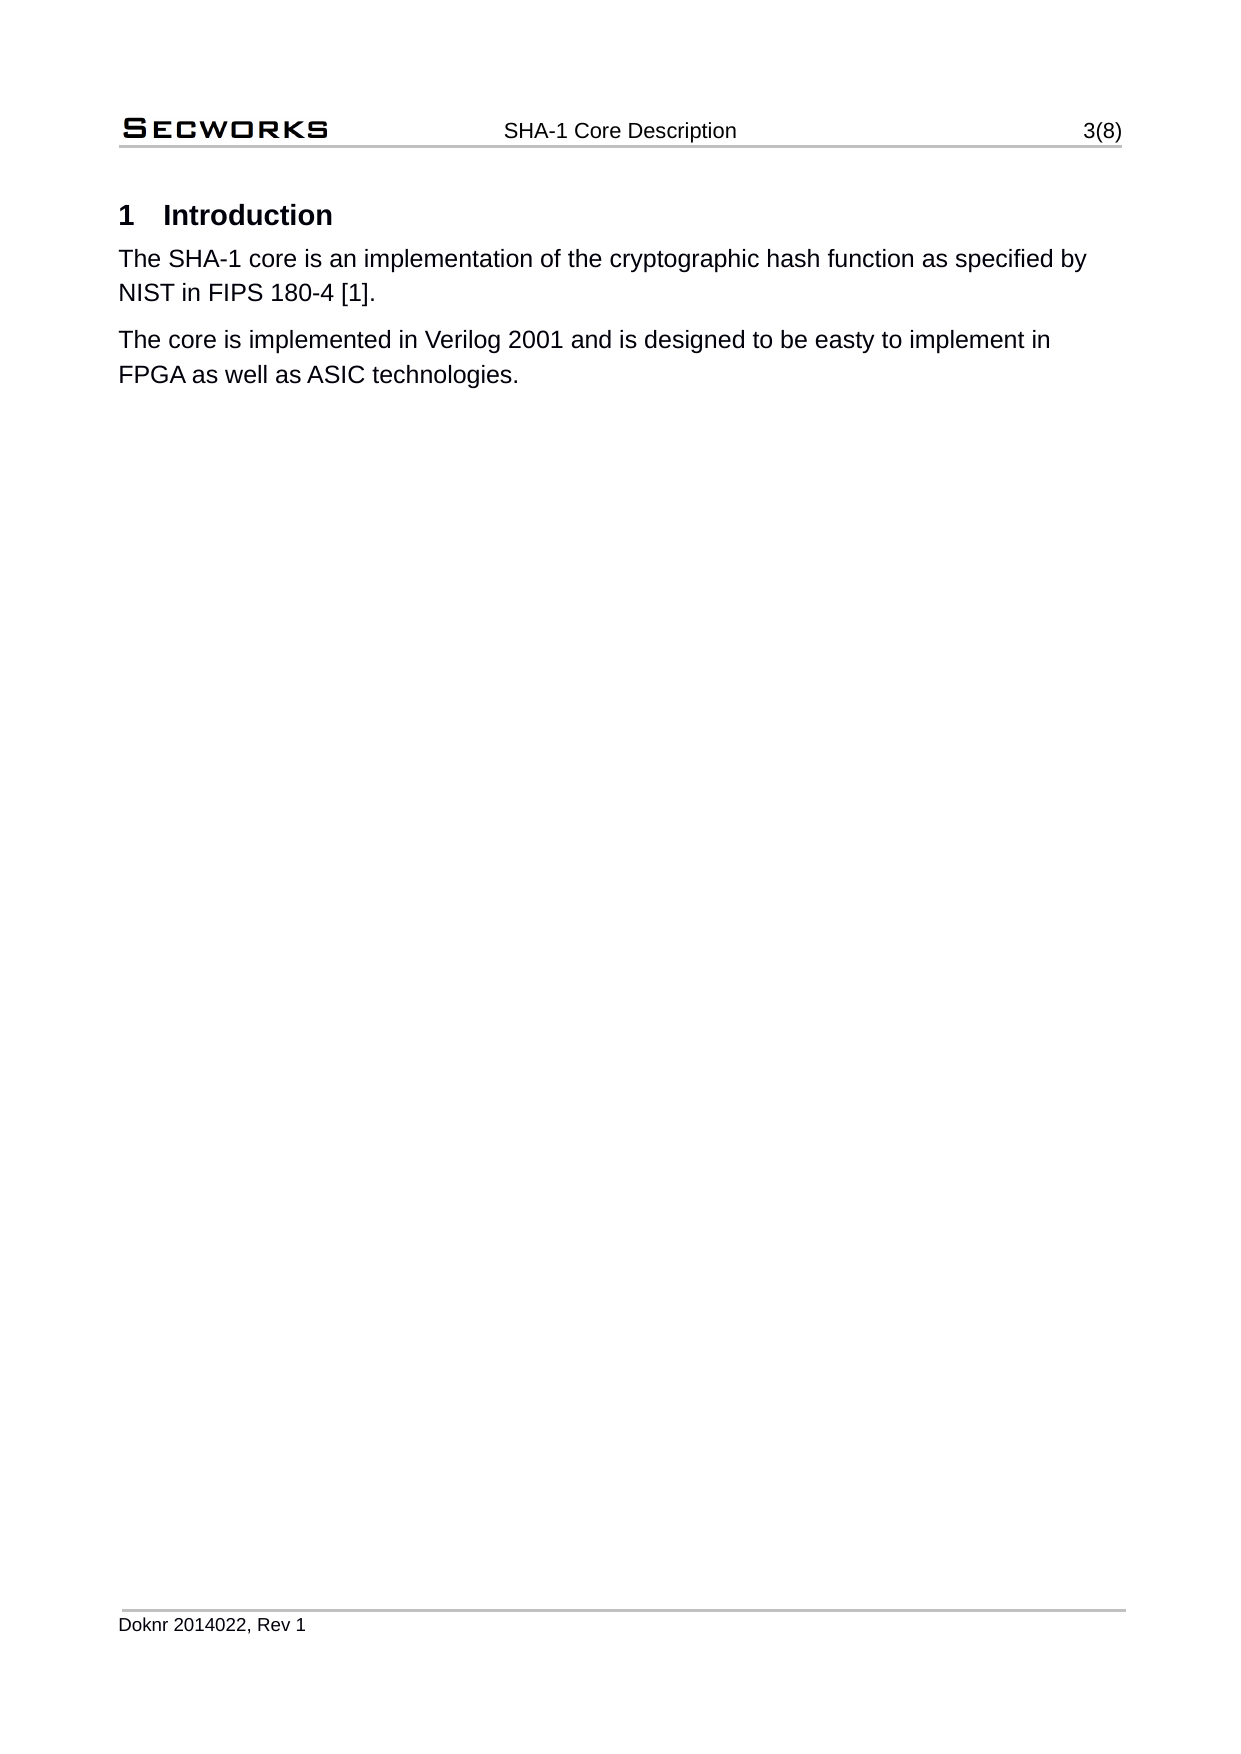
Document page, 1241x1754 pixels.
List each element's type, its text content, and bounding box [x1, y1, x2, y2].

picture [123, 116, 328, 139]
text The core is implemented in Verilog 2001 and is designed to be easty to implement in FPGA as well as ASIC technologies. [118, 325, 1122, 388]
text The SHA-1 core is an implementation of the cryptographic hash function as specified by NIST in FIPS 180-4 [1]. [118, 244, 1122, 307]
subtitle 1 Introduction [118, 198, 1122, 231]
